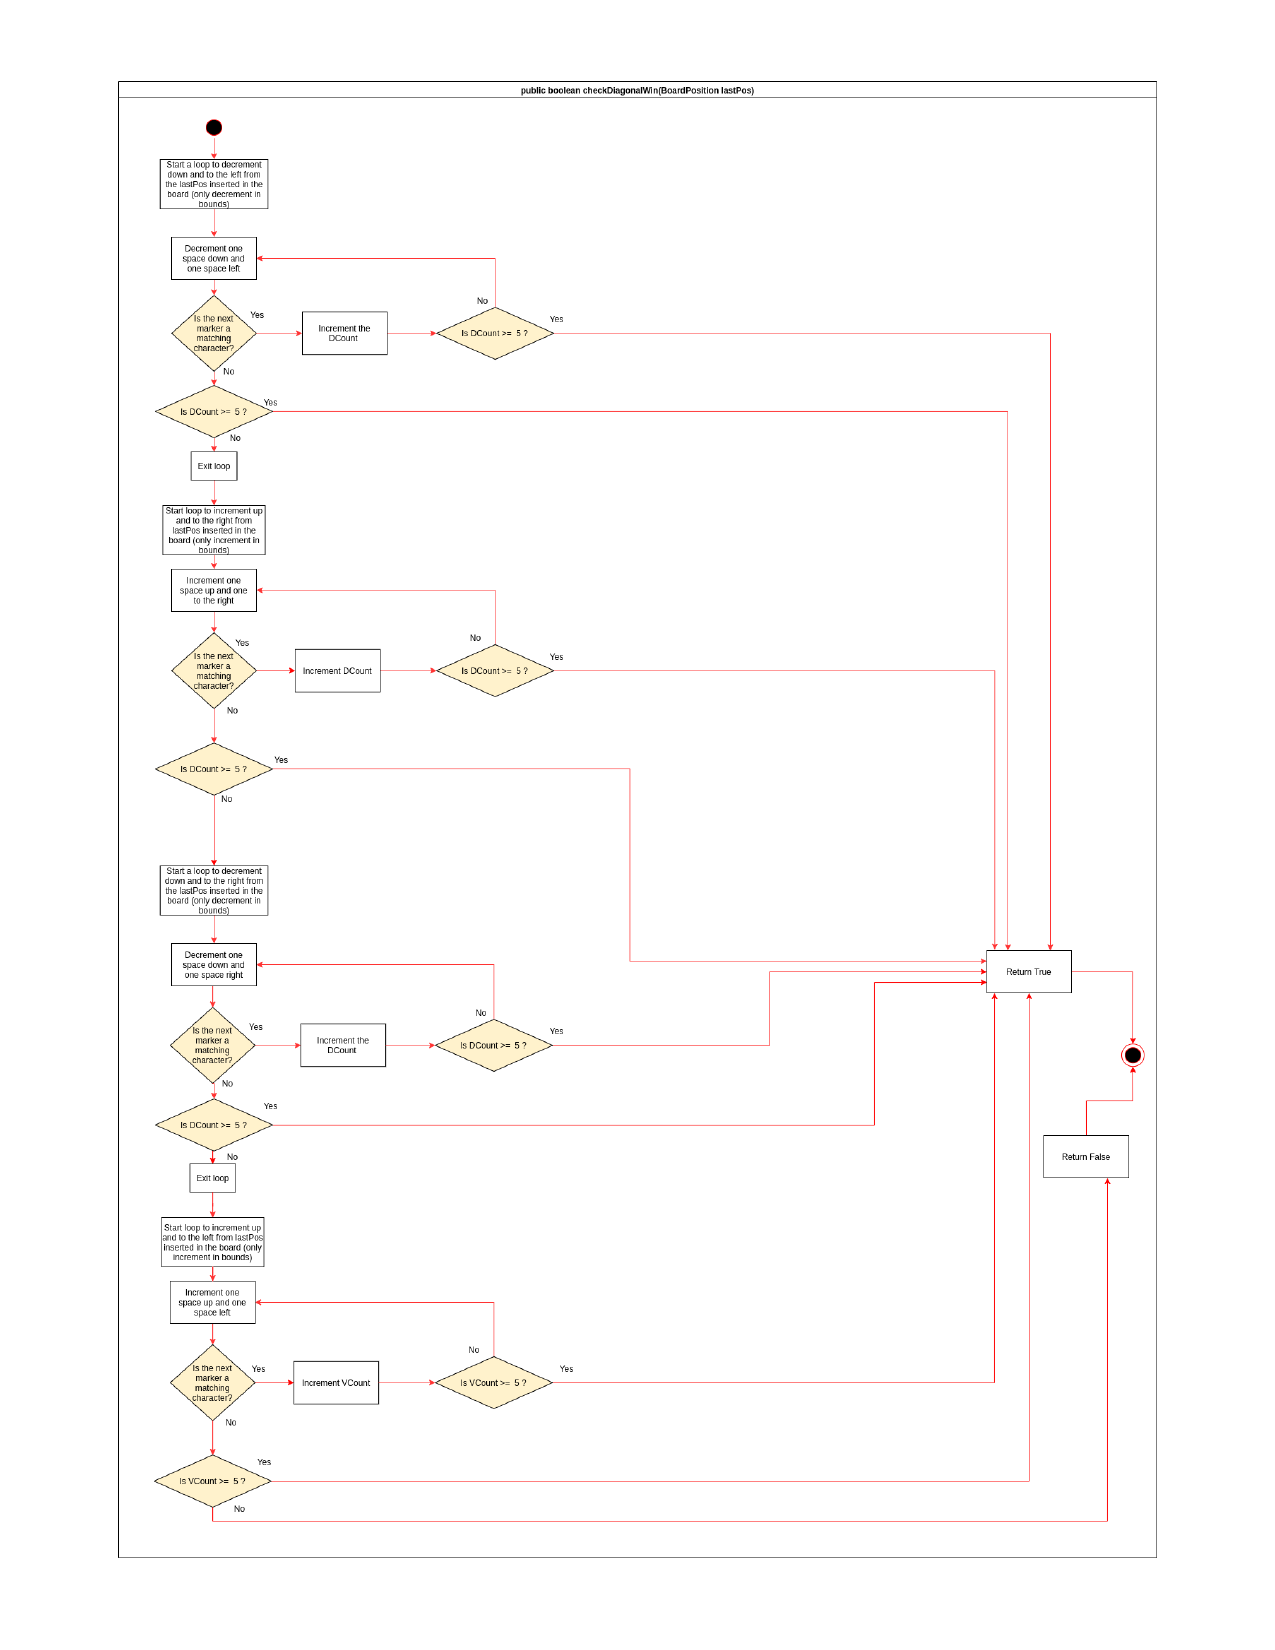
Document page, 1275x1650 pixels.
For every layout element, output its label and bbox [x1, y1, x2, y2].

picture [118, 81, 1157, 1558]
